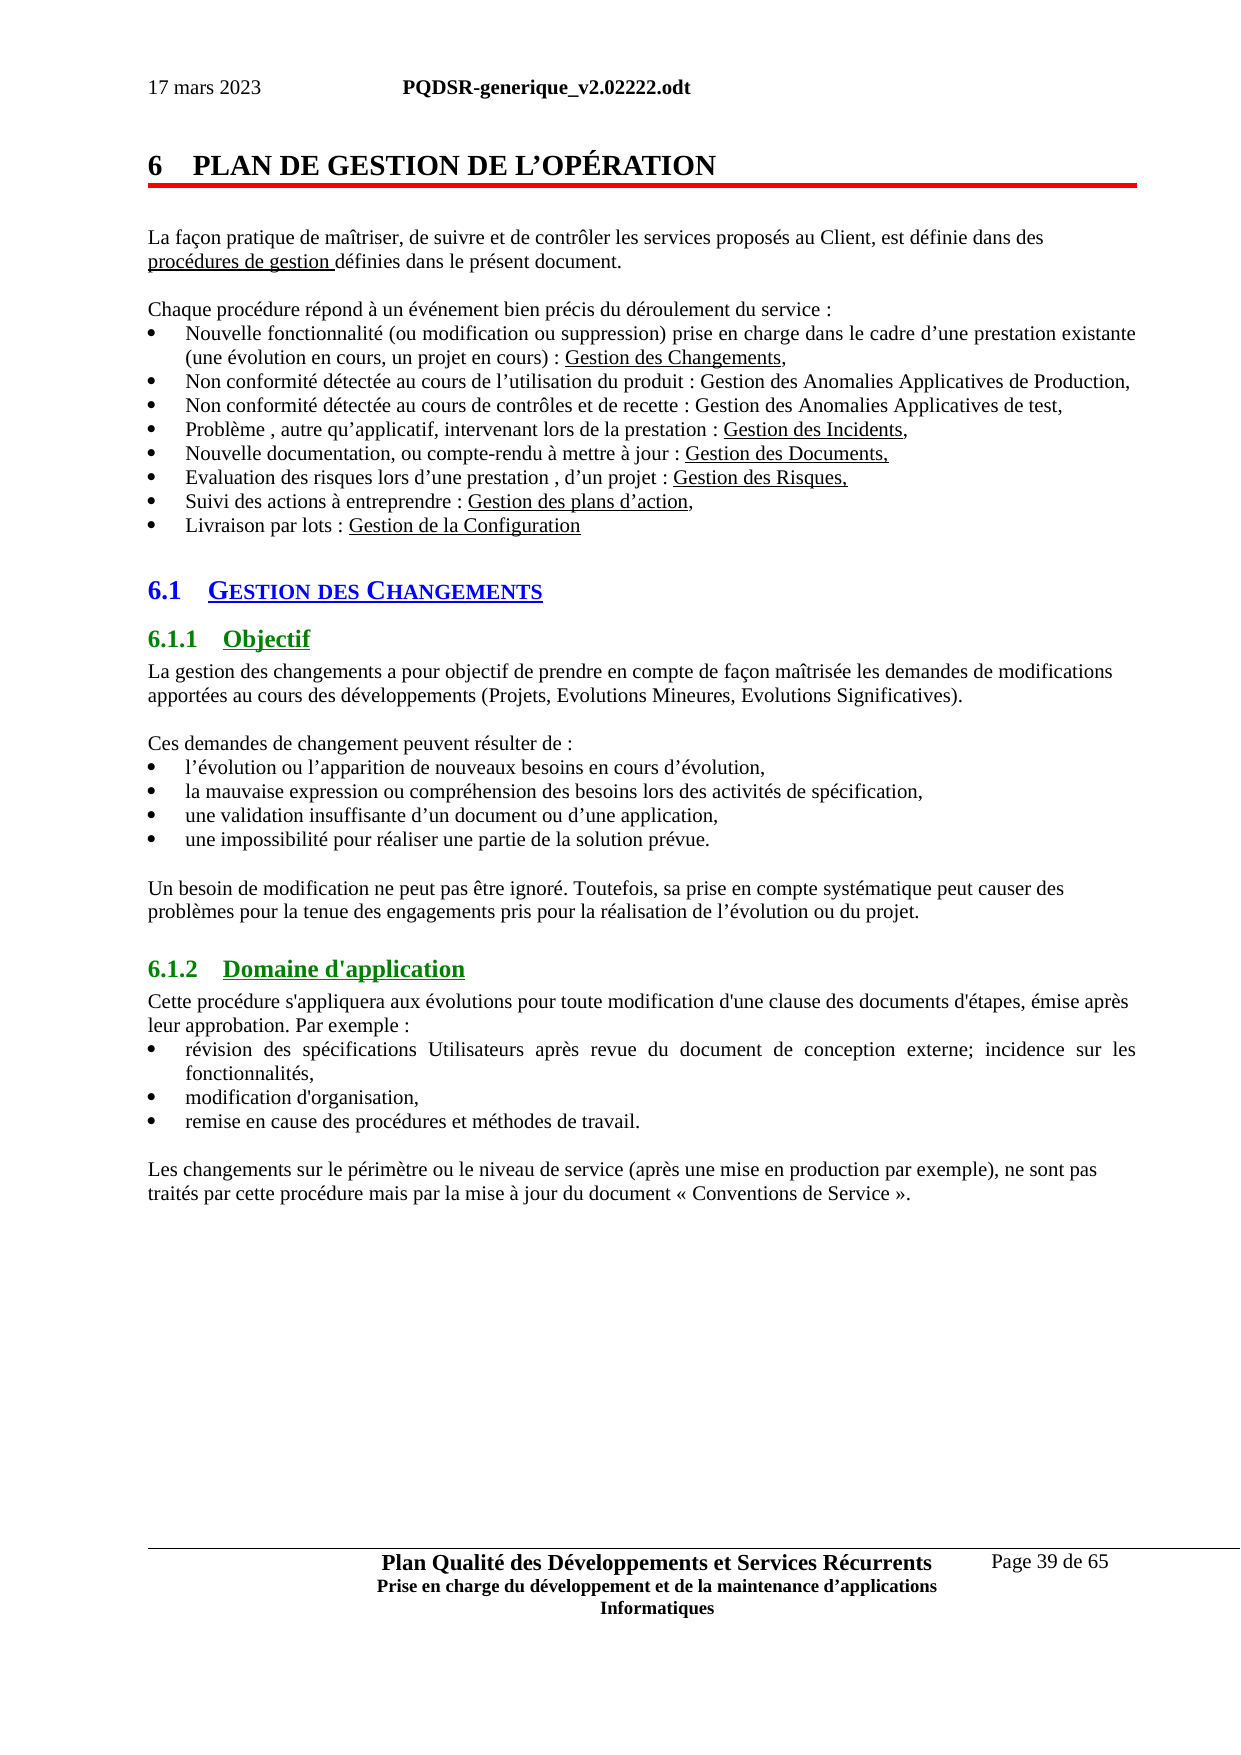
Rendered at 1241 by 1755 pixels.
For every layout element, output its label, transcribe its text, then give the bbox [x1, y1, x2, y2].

list Livraison par lots : Gestion de la Configuration [148, 513, 1137, 537]
text Un besoin de modification ne peut pas être ignoré. Toutefois, sa prise en compte systématique peut causer des problèmes pour la tenue des engagements pris pour la réalisation de l’évolution ou du projet. [148, 875, 1137, 923]
subtitle Objectif [148, 624, 1137, 653]
list une validation insuffisante d’un document ou d’une application, [148, 803, 1137, 827]
text Les changements sur le périmètre ou le niveau de service (après une mise en production par exemple), ne sont pas traités par cette procédure mais par la mise à jour du document « Conventions de Service ». [148, 1157, 1137, 1205]
subtitle Gestion des Changements [148, 574, 1137, 605]
subtitle Domaine d'application [148, 954, 1137, 983]
list révision des spécifications Utilisateurs après revue du document de conception externe; incidence sur les fonctionnalités, [148, 1037, 1137, 1085]
list l’évolution ou l’apparition de nouveaux besoins en cours d’évolution, [148, 755, 1137, 779]
list Non conformité détectée au cours de l’utilisation du produit : Gestion des Anomalies Applicatives de Production, [148, 369, 1137, 393]
list modification d'organisation, [148, 1085, 1137, 1109]
list Evaluation des risques lors d’une prestation , d’un projet : Gestion des Risques, [148, 465, 1137, 489]
list une impossibilité pour réaliser une partie de la solution prévue. [148, 827, 1137, 851]
list Nouvelle fonctionnalité (ou modification ou suppression) prise en charge dans le cadre d’une prestation existante (une évolution en cours, un projet en cours) : Gestion des Changements, [148, 321, 1137, 369]
list Non conformité détectée au cours de contrôles et de recette : Gestion des Anomalies Applicatives de test, [148, 393, 1137, 417]
text La gestion des changements a pour objectif de prendre en compte de façon maîtrisée les demandes de modifications apportées au cours des développements (Projets, Evolutions Mineures, Evolutions Significatives). [148, 659, 1137, 707]
list la mauvaise expression ou compréhension des besoins lors des activités de spécification, [148, 779, 1137, 803]
list Suivi des actions à entreprendre : Gestion des plans d’action, [148, 489, 1137, 513]
text Chaque procédure répond à un événement bien précis du déroulement du service : [148, 297, 1137, 321]
list remise en cause des procédures et méthodes de travail. [148, 1109, 1137, 1133]
text La façon pratique de maîtriser, de suivre et de contrôler les services proposés au Client, est définie dans des procédures de gestion définies dans le présent document. [148, 224, 1137, 273]
text Cette procédure s'appliquera aux évolutions pour toute modification d'une clause des documents d'étapes, émise après leur approbation. Par exemple : [148, 989, 1137, 1037]
list Problème , autre qu’applicatif, intervenant lors de la prestation : Gestion des Incidents, [148, 417, 1137, 441]
list Nouvelle documentation, ou compte-rendu à mettre à jour : Gestion des Documents, [148, 441, 1137, 465]
text Ces demandes de changement peuvent résulter de : [148, 731, 1137, 755]
subtitle Plan de gestion de l’opération [148, 148, 1137, 183]
